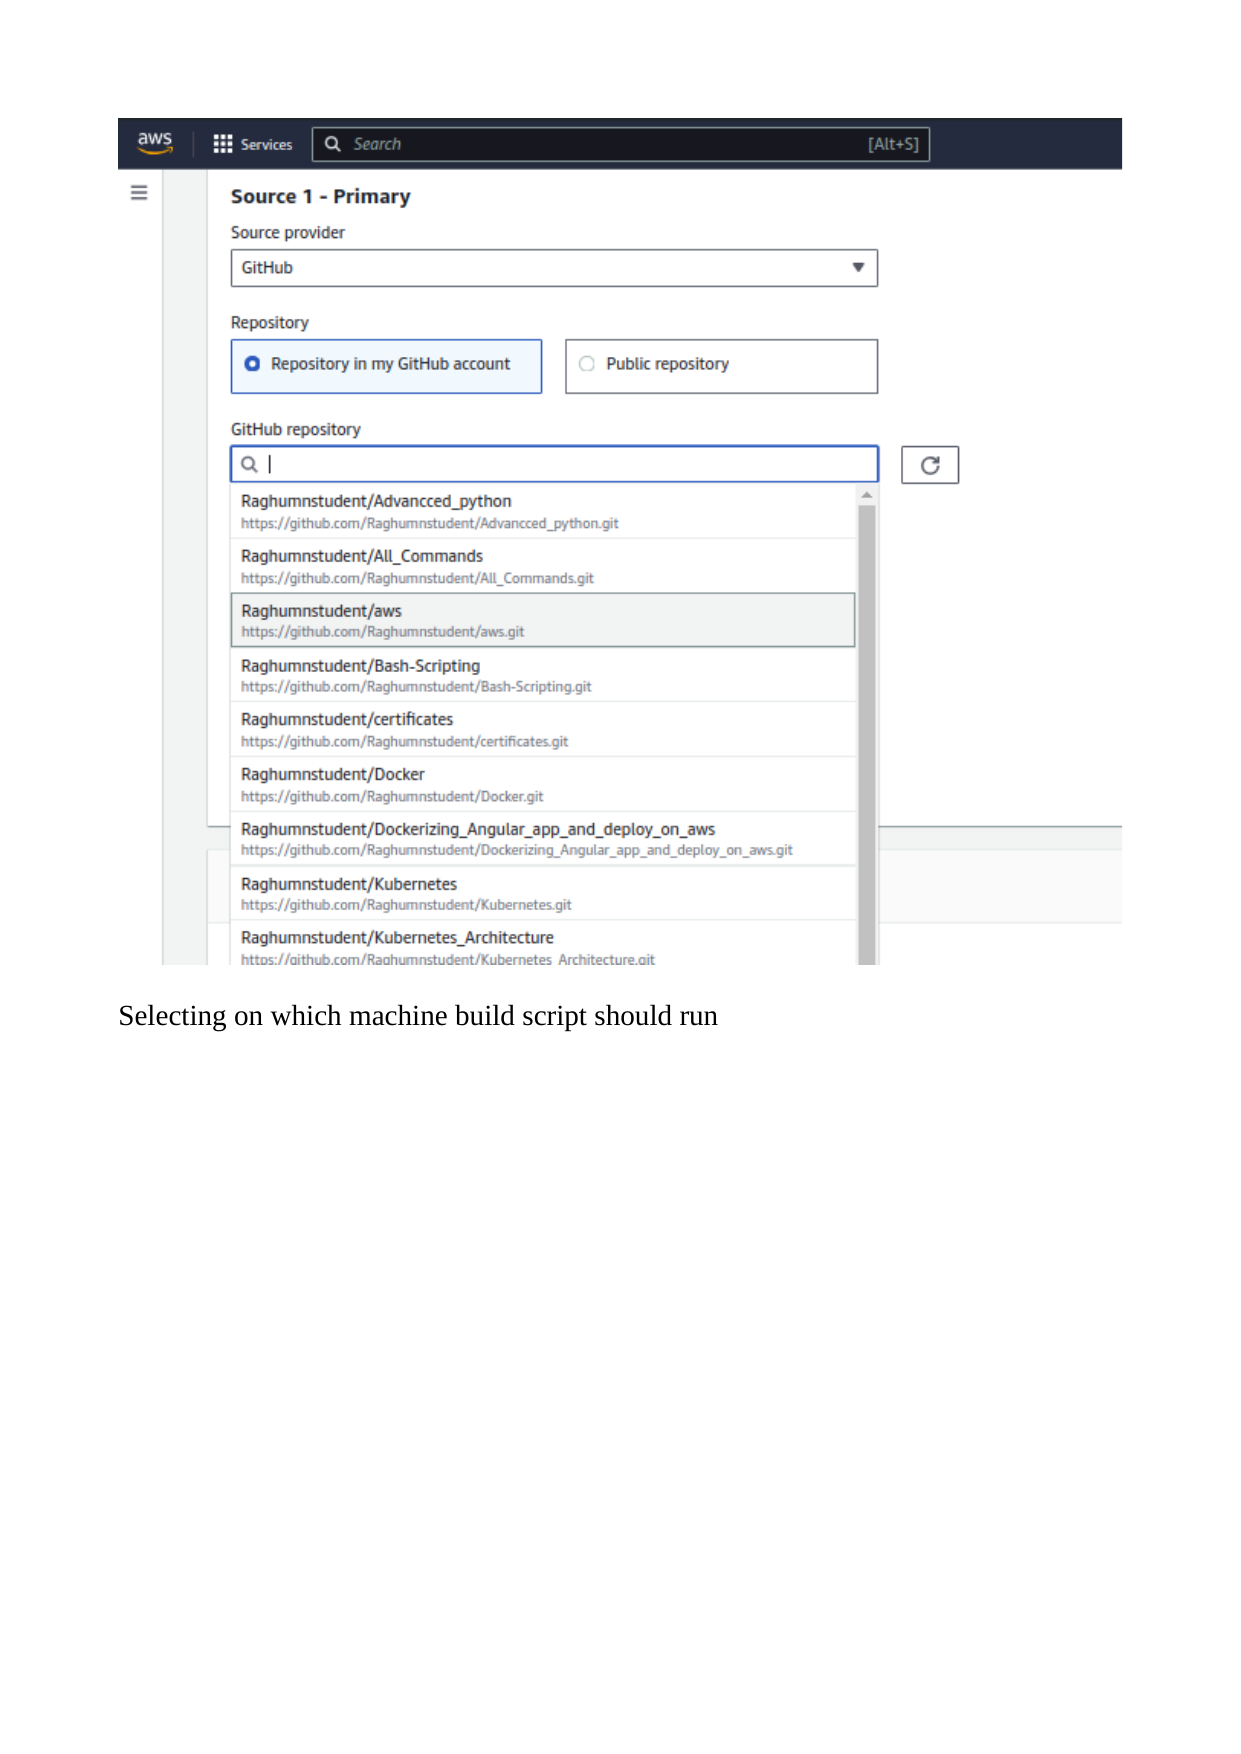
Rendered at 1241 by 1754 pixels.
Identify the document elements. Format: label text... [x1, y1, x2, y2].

text Selecting on which machine build script should run [118, 998, 1122, 1032]
picture [118, 118, 1123, 965]
